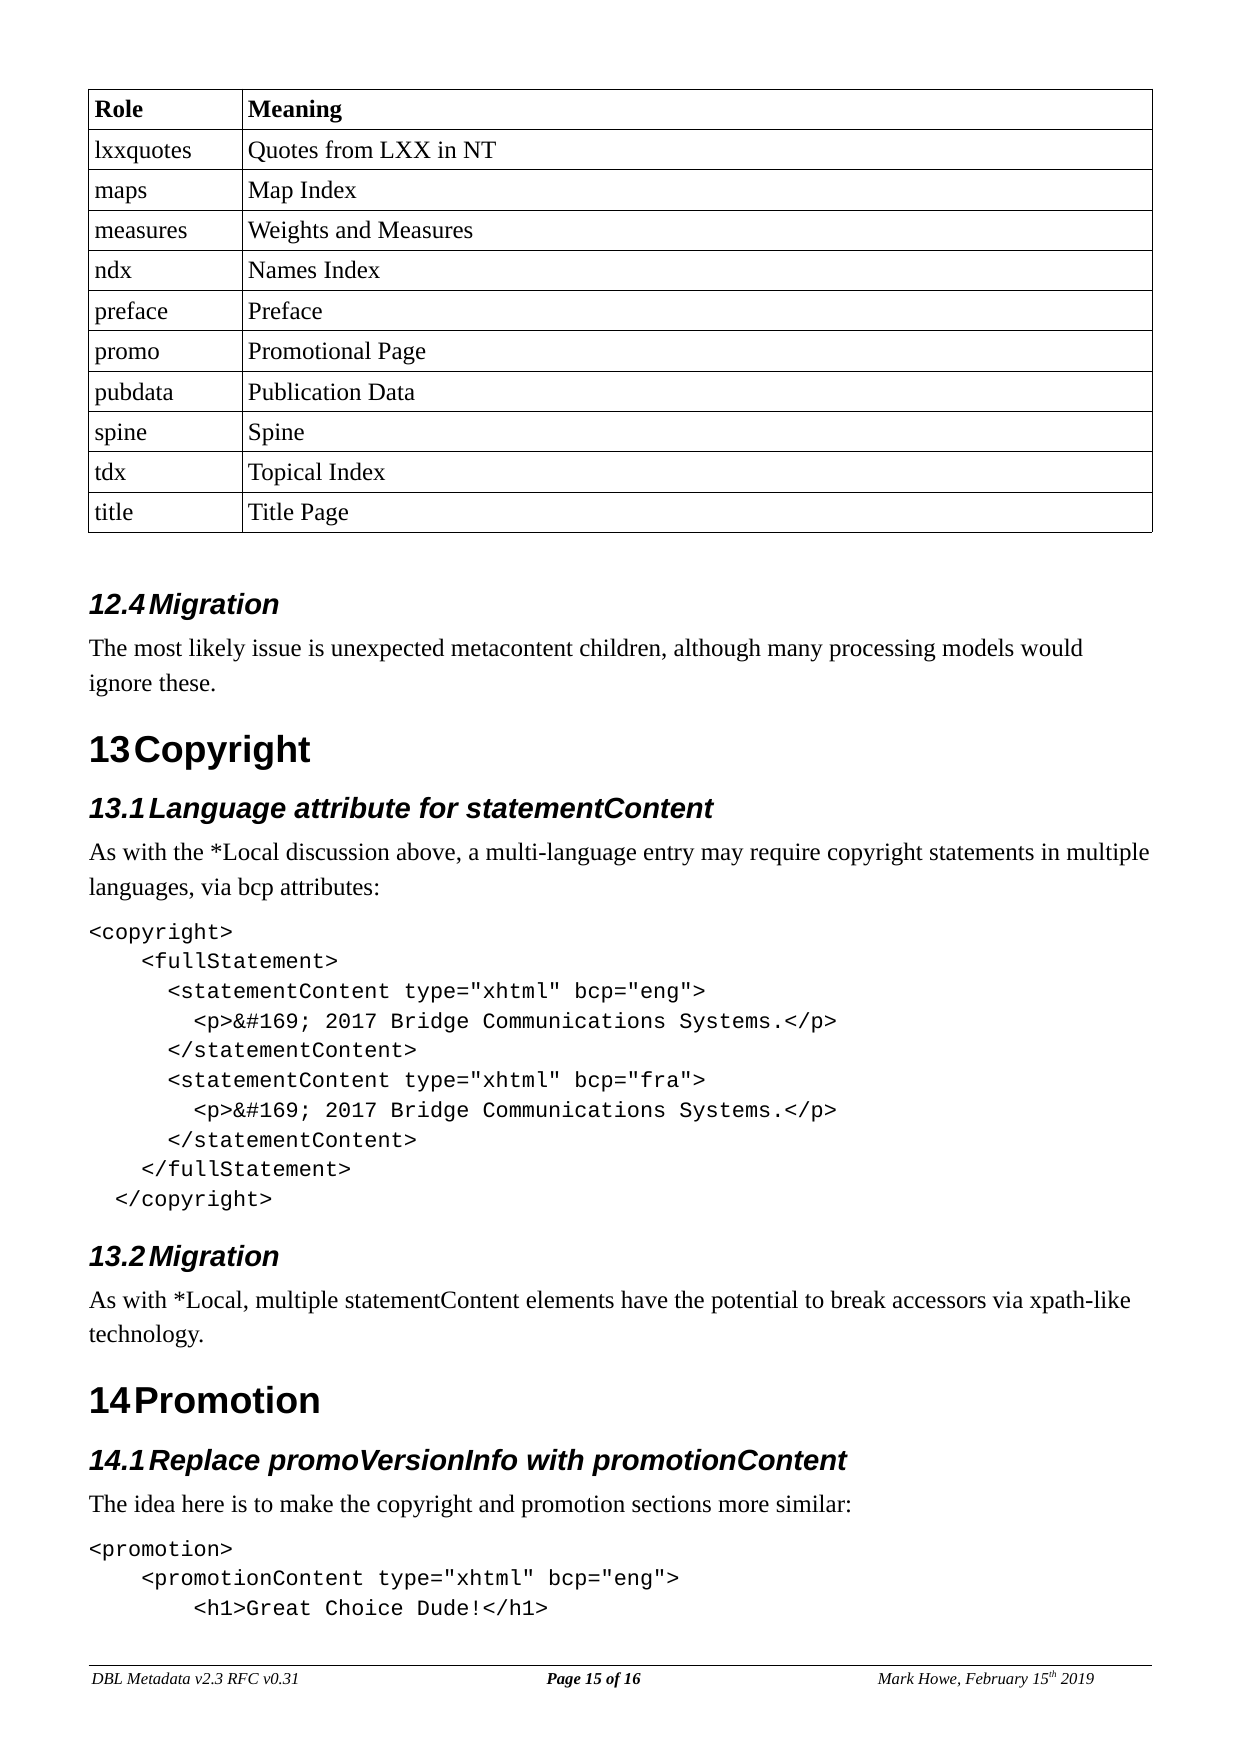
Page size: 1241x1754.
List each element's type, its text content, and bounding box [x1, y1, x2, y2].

table_cell tdx [89, 452, 242, 492]
table_cell preface [89, 291, 242, 330]
table_cell Map Index [243, 170, 1152, 209]
table_cell promo [89, 331, 242, 371]
table_cell Promotional Page [243, 331, 1152, 371]
text <copyright> [88, 921, 1152, 946]
table_cell Quotes from LXX in NT [243, 130, 1152, 169]
table_cell spine [89, 412, 242, 451]
text <fullStatement> [88, 951, 1152, 975]
text <promotionContent type="xhtml" bcp="eng"> [88, 1567, 1152, 1592]
text The most likely issue is unexpected metacontent children, although many processing models would ignore these. [88, 633, 1152, 697]
text <promotion> [88, 1538, 1152, 1562]
table_cell Preface [243, 291, 1152, 330]
text As with *Local, multiple statementContent elements have the potential to break accessors via xpath-like technology. [88, 1285, 1152, 1348]
text <statementContent type="xhtml" bcp="eng"> [88, 980, 1152, 1005]
text </statementContent> [88, 1129, 1152, 1153]
text </fullStatement> [88, 1158, 1152, 1183]
subtitle Copyright [88, 727, 1152, 771]
table_cell Spine [243, 412, 1152, 451]
table_cell title [89, 493, 242, 532]
table_cell lxxquotes [89, 130, 242, 169]
subtitle Replace promoVersionInfo with promotionContent [88, 1443, 1152, 1476]
table_cell Topical Index [243, 452, 1152, 492]
text </copyright> [88, 1188, 1152, 1213]
table_cell pubdata [89, 372, 242, 411]
text The idea here is to make the copyright and promotion sections more similar: [88, 1489, 1152, 1517]
text </statementContent> [88, 1040, 1152, 1064]
table_cell Names Index [243, 251, 1152, 290]
text <statementContent type="xhtml" bcp="fra"> [88, 1069, 1152, 1094]
subtitle Migration [88, 1239, 1152, 1272]
table_cell Publication Data [243, 372, 1152, 411]
table_cell measures [89, 211, 242, 250]
text As with the *Local discussion above, a multi-language entry may require copyright statements in multiple languages, via bcp attributes: [88, 837, 1152, 901]
table_cell maps [89, 170, 242, 209]
text <p>&#169; 2017 Bridge Communications Systems.</p> [88, 1099, 1152, 1124]
subtitle Migration [88, 587, 1152, 621]
table_cell Weights and Measures [243, 211, 1152, 250]
text <p>&#169; 2017 Bridge Communications Systems.</p> [88, 1010, 1152, 1035]
text <h1>Great Choice Dude!</h1> [88, 1597, 1152, 1622]
table_cell Title Page [243, 493, 1152, 532]
subtitle Promotion [88, 1379, 1152, 1422]
table_cell ndx [89, 251, 242, 290]
table_header Meaning [243, 90, 1152, 129]
subtitle Language attribute for statementContent [88, 791, 1152, 825]
table_header Role [89, 90, 242, 129]
